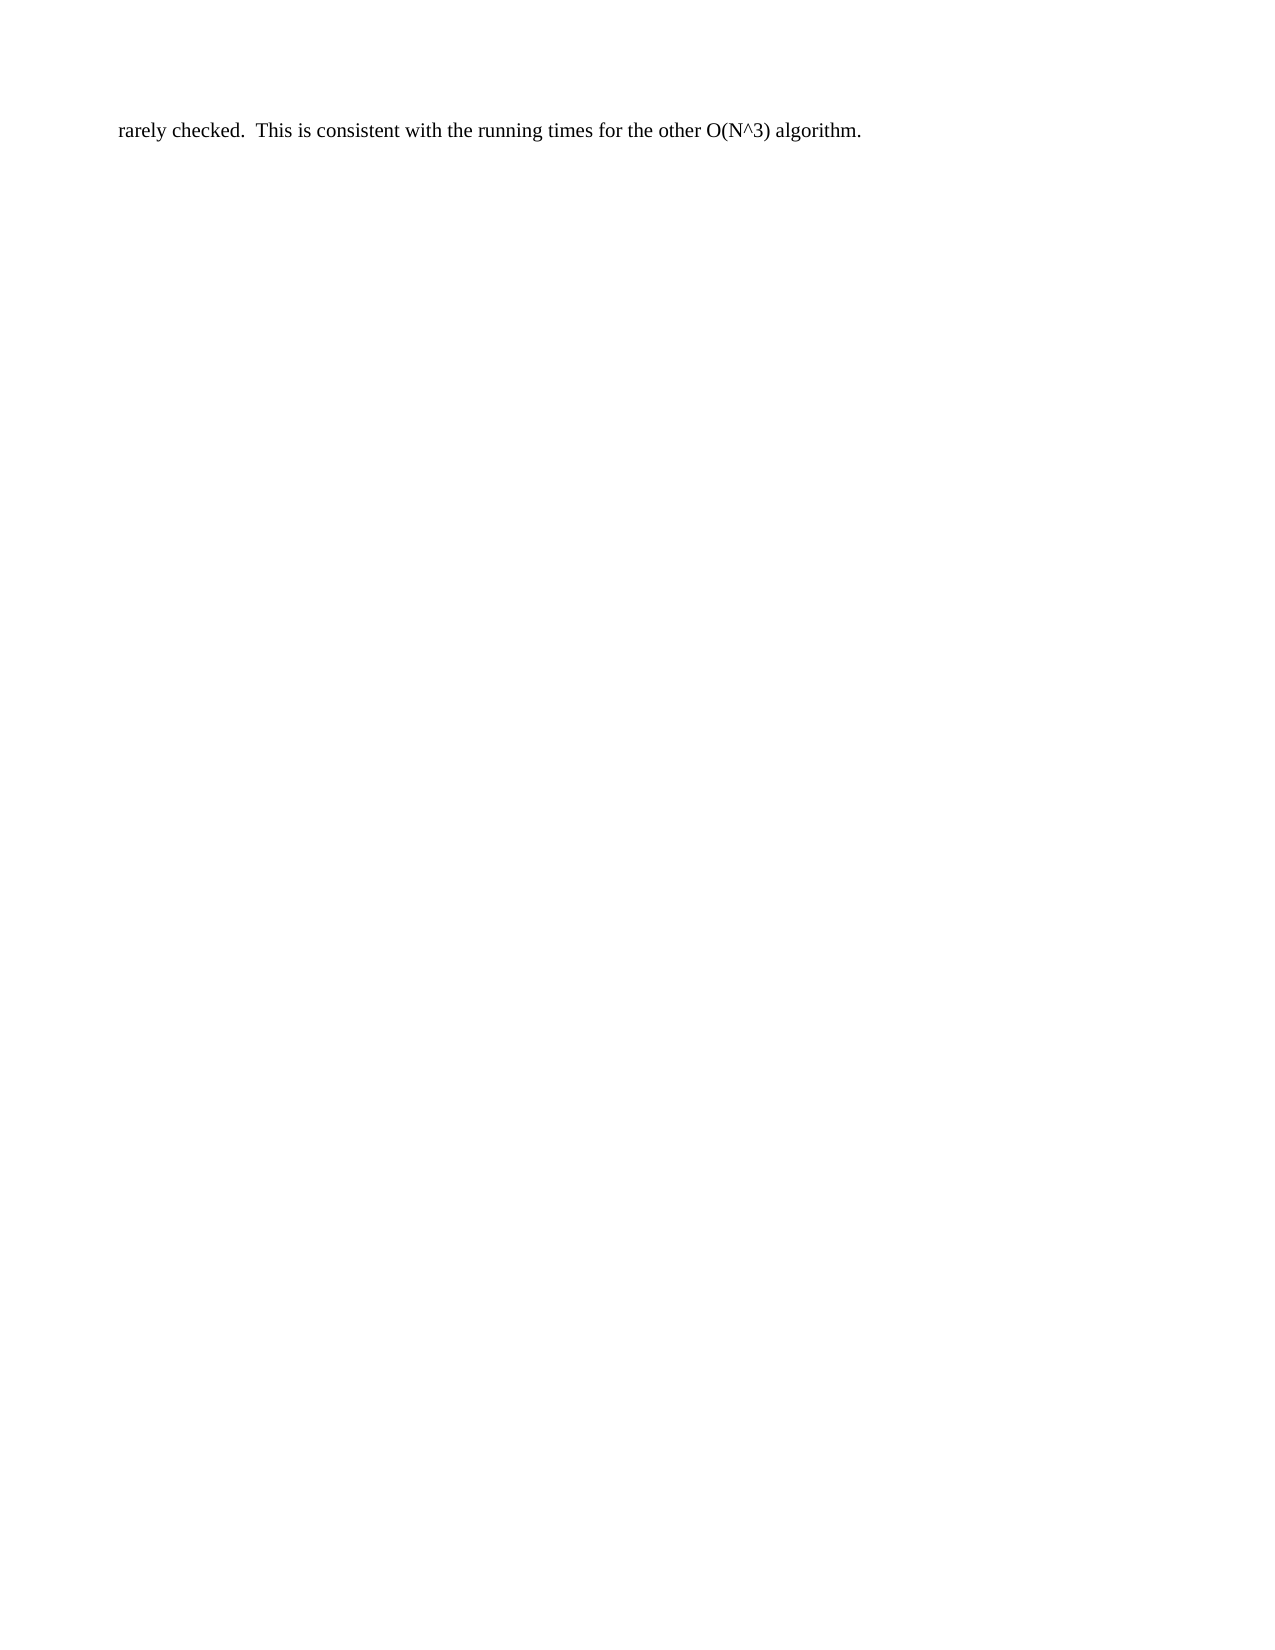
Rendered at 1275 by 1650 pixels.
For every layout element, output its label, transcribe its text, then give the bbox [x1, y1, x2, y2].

text rarely checked. This is consistent with the running times for the other O(N^3) algorithm. [118, 118, 1157, 142]
